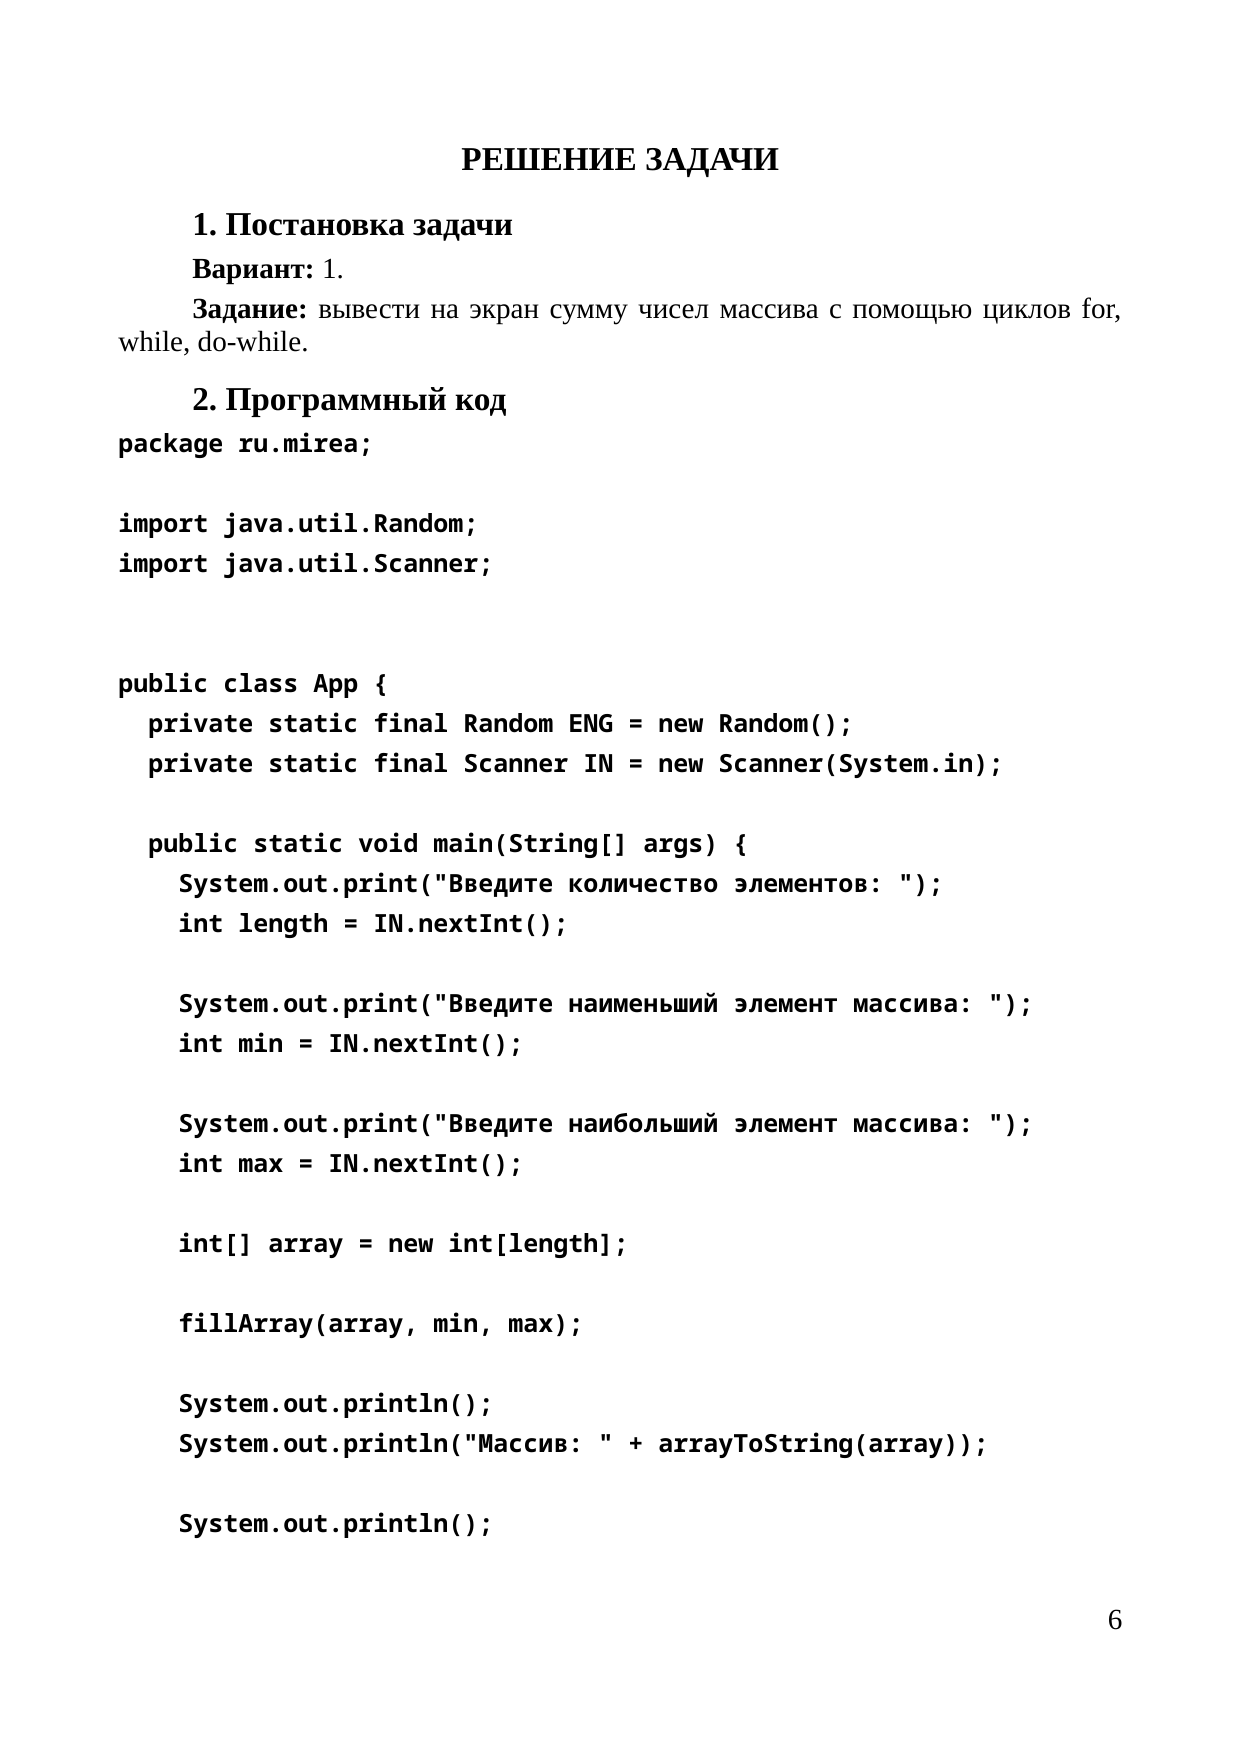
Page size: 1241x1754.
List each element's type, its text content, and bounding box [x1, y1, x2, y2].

text System.out.println(); [118, 1386, 1122, 1420]
text int max = IN.nextInt(); [118, 1146, 1122, 1180]
text public static void main(String[] args) { [118, 826, 1122, 860]
text public class App { [118, 666, 1122, 700]
text int min = IN.nextInt(); [118, 1026, 1122, 1060]
text int[] array = new int[length]; [118, 1226, 1122, 1260]
text System.out.print("Введите наименьший элемент массива: "); [118, 986, 1122, 1020]
text System.out.print("Введите количество элементов: "); [118, 866, 1122, 900]
subtitle 1. Постановка задачи [118, 204, 1122, 243]
text System.out.println(); [118, 1506, 1122, 1540]
subtitle 2. Программный код [118, 379, 1122, 417]
text System.out.print("Введите наибольший элемент массива: "); [118, 1106, 1122, 1140]
text Задание: вывести на экран сумму чисел массива с помощью циклов for, while, do-while. [118, 291, 1122, 358]
text import java.util.Random; [118, 506, 1122, 540]
text System.out.println("Массив: " + arrayToString(array)); [118, 1426, 1122, 1460]
text private static final Scanner IN = new Scanner(System.in); [118, 746, 1122, 780]
text package ru.mirea; [118, 426, 1122, 460]
subtitle РЕШЕНИЕ ЗАДАЧИ [118, 139, 1122, 177]
text Вариант: 1. [118, 251, 1122, 285]
text fillArray(array, min, max); [118, 1306, 1122, 1340]
text private static final Random ENG = new Random(); [118, 706, 1122, 740]
text import java.util.Scanner; [118, 546, 1122, 580]
text int length = IN.nextInt(); [118, 906, 1122, 940]
